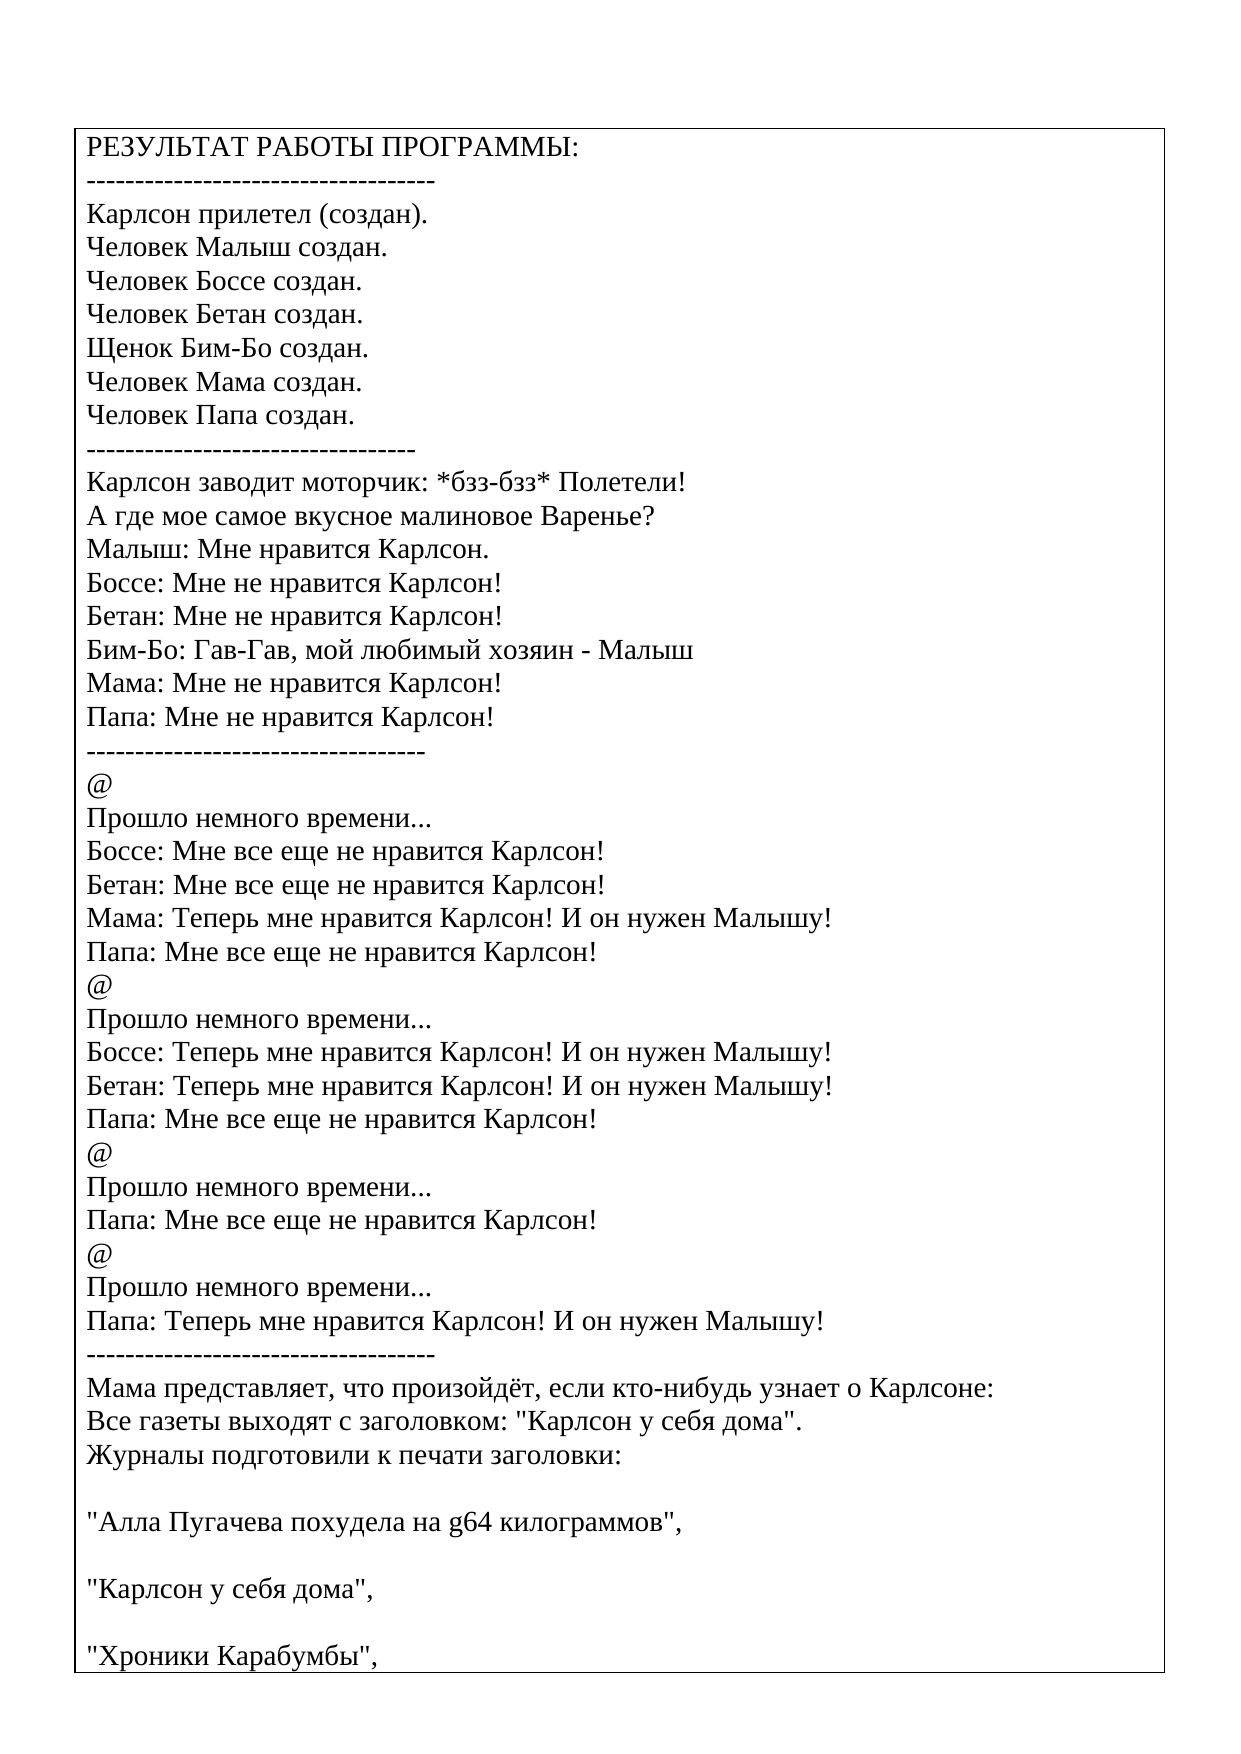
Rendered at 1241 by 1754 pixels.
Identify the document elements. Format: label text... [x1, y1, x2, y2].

table_header РЕЗУЛЬТАТ РАБОТЫ ПРОГРАММЫ: ------------------------------------ Карлсон прилетел (создан). Человек Малыш создан. Человек Боссе создан. Человек Бетан создан. Щенок Бим-Бо создан. Человек Мама создан. Человек Папа создан. ---------------------------------- Карлсон заводит моторчик: *бзз-бзз* Полетели! А где мое самое вкусное малиновое Варенье? Малыш: Мне нравится Карлсон. Боссе: Мне не нравится Карлсон! Бетан: Мне не нравится Карлсон! Бим-Бо: Гав-Гав, мой любимый хозяин - Малыш Мама: Мне не нравится Карлсон! Папа: Мне не нравится Карлсон! ----------------------------------- @ Прошло немного времени... Боссе: Мне все еще не нравится Карлсон! Бетан: Мне все еще не нравится Карлсон! Мама: Теперь мне нравится Карлсон! И он нужен Малышу! Папа: Мне все еще не нравится Карлсон! @ Прошло немного времени... Боссе: Теперь мне нравится Карлсон! И он нужен Малышу! Бетан: Теперь мне нравится Карлсон! И он нужен Малышу! Папа: Мне все еще не нравится Карлсон! @ Прошло немного времени... Папа: Мне все еще не нравится Карлсон! @ Прошло немного времени... Папа: Теперь мне нравится Карлсон! И он нужен Малышу! ------------------------------------ Мама представляет, что произойдёт, если кто-нибудь узнает о Карлсоне: Все газеты выходят с заголовком: "Карлсон у себя дома". Журналы подготовили к печати заголовки: "Алла Пугачева похудела на g64 килограммов", "Карлсон у себя дома", "Хроники Карабумбы", [76, 129, 1164, 1672]
